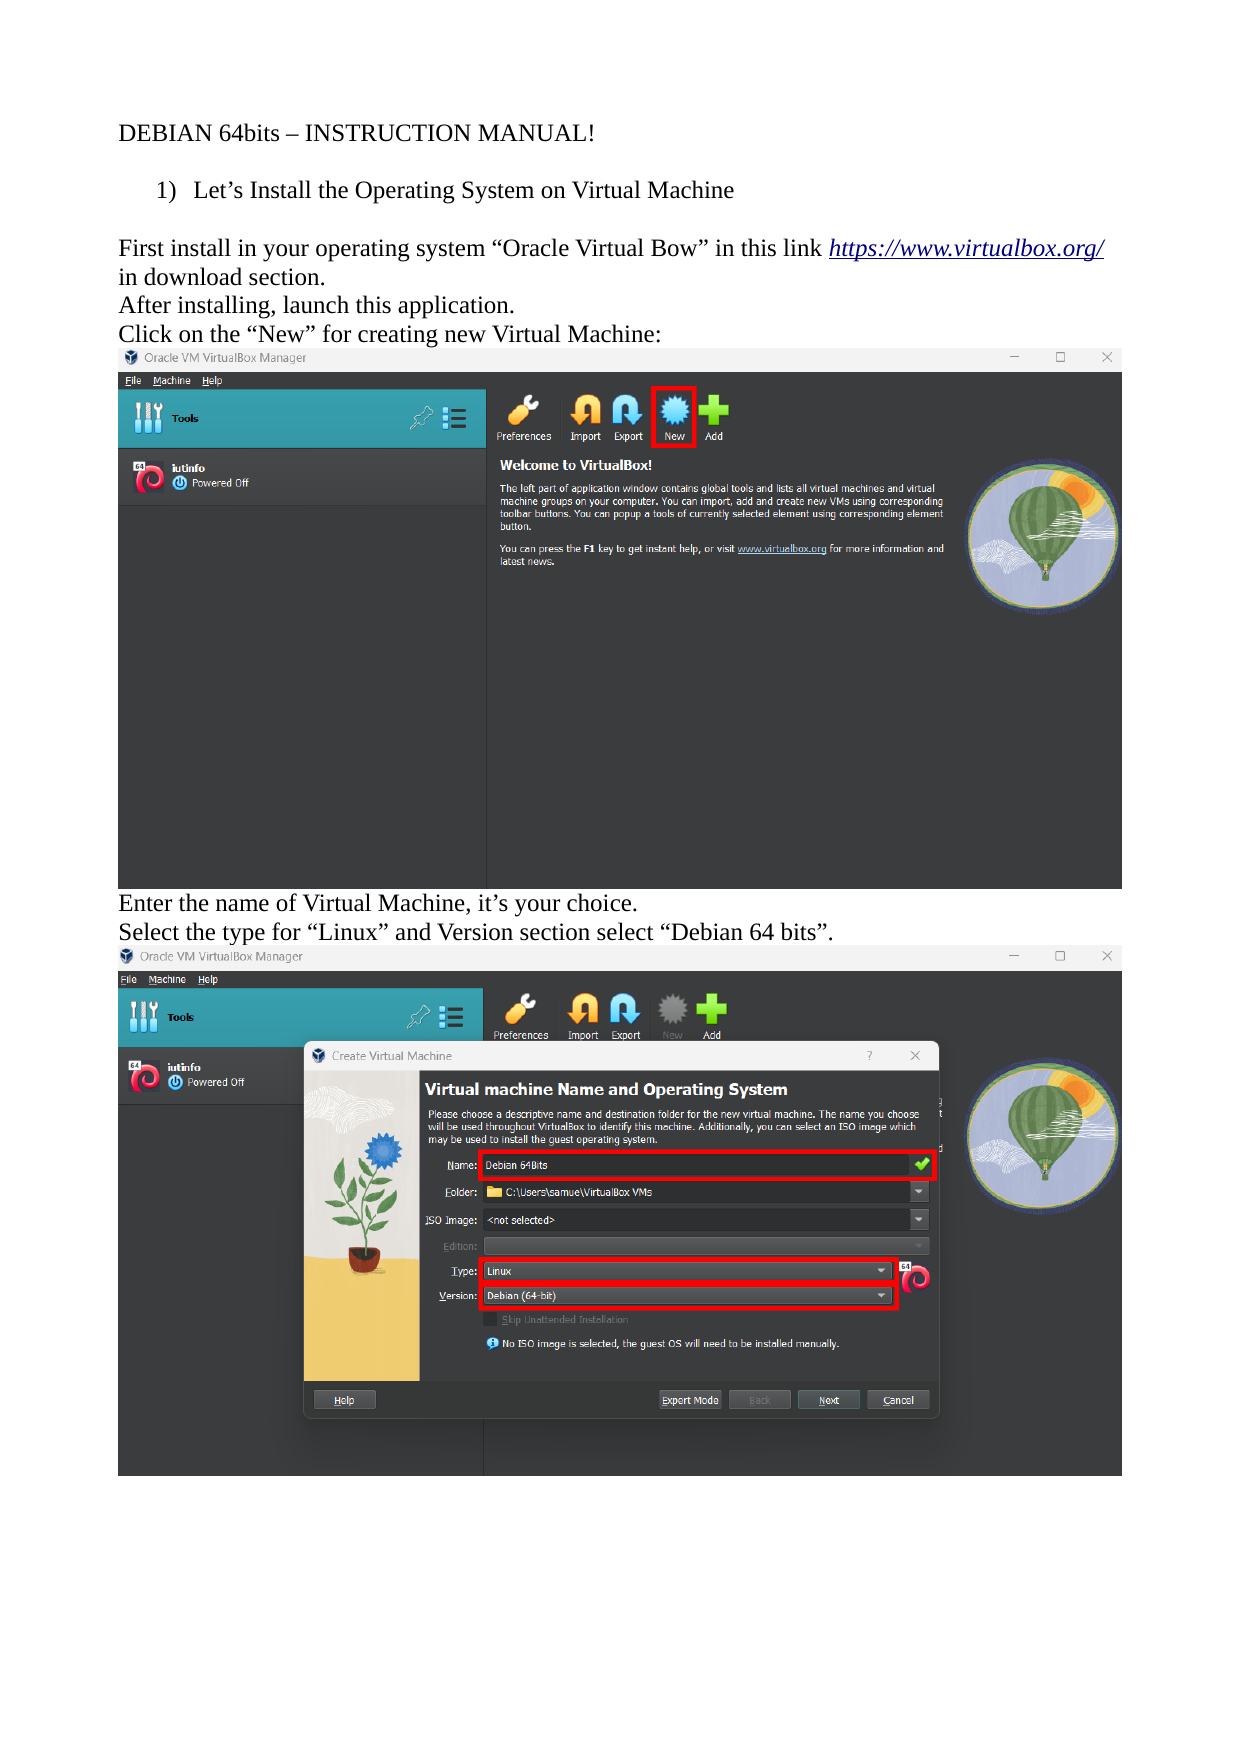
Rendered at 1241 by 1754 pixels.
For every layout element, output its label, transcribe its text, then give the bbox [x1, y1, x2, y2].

text First install in your operating system “Oracle Virtual Bow” in this link https://www.virtualbox.org/ in download section. [118, 233, 1122, 291]
text Enter the name of Virtual Machine, it’s your choice. [118, 889, 1122, 917]
text Click on the “New” for creating new Virtual Machine: [118, 319, 1122, 348]
text After installing, launch this application. [118, 291, 1122, 319]
text Select the type for “Linux” and Version section select “Debian 64 bits”. [118, 917, 1122, 945]
list Let’s Install the Operating System on Virtual Machine [156, 176, 1122, 204]
text DEBIAN 64bits – INSTRUCTION MANUAL! [118, 118, 1122, 147]
